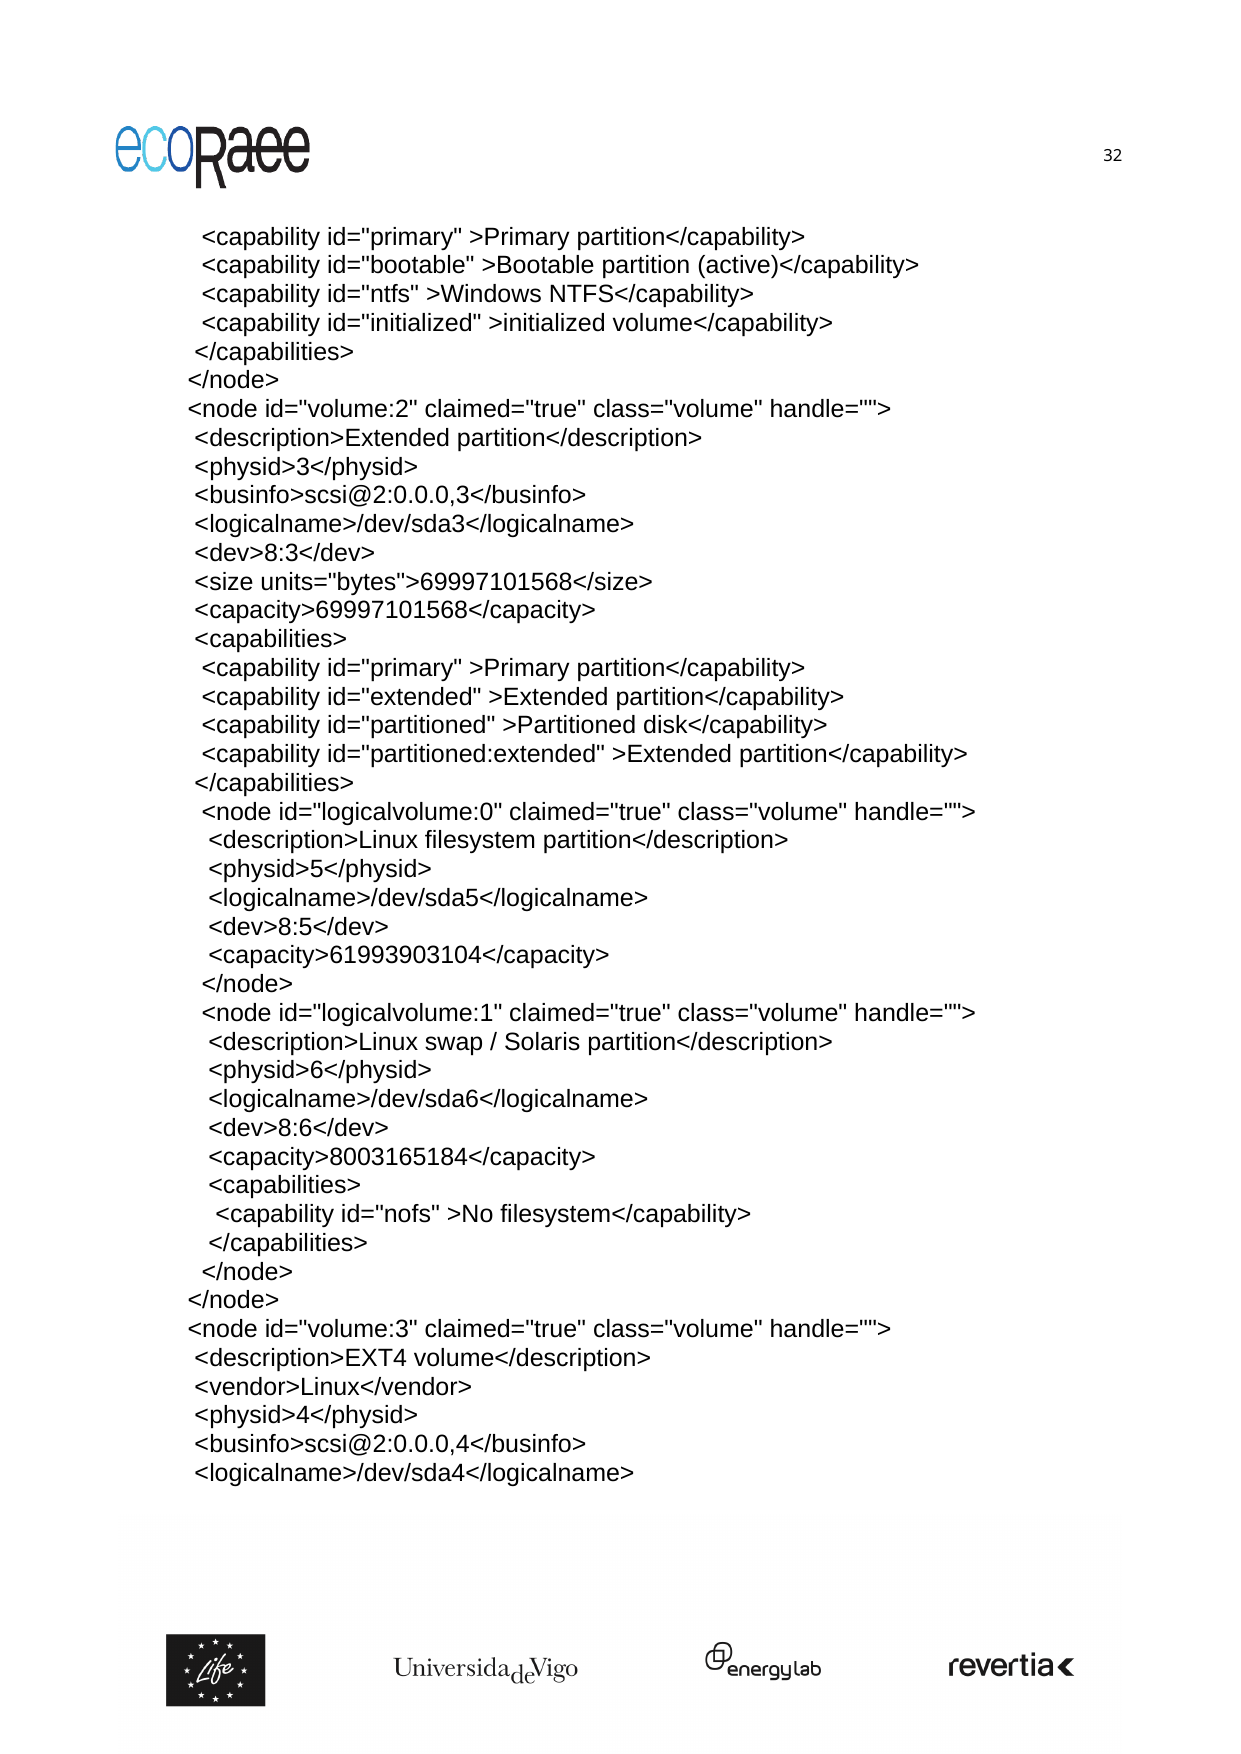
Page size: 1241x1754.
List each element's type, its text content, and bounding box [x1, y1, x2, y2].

text <capability id="primary" >Primary partition</capability> <capability id="bootable" >Bootable partition (active)</capability> <capability id="ntfs" >Windows NTFS</capability> <capability id="initialized" >initialized volume</capability> </capabilities> </node> <node id="volume:2" claimed="true" class="volume" handle=""> <description>Extended partition</description> <physid>3</physid> <businfo>scsi@2:0.0.0,3</businfo> <logicalname>/dev/sda3</logicalname> <dev>8:3</dev> <size units="bytes">69997101568</size> <capacity>69997101568</capacity> <capabilities> <capability id="primary" >Primary partition</capability> <capability id="extended" >Extended partition</capability> <capability id="partitioned" >Partitioned disk</capability> <capability id="partitioned:extended" >Extended partition</capability> </capabilities> <node id="logicalvolume:0" claimed="true" class="volume" handle=""> <description>Linux filesystem partition</description> <physid>5</physid> <logicalname>/dev/sda5</logicalname> <dev>8:5</dev> <capacity>61993903104</capacity> </node> <node id="logicalvolume:1" claimed="true" class="volume" handle=""> <description>Linux swap / Solaris partition</description> <physid>6</physid> <logicalname>/dev/sda6</logicalname> <dev>8:6</dev> <capacity>8003165184</capacity> <capabilities> <capability id="nofs" >No filesystem</capability> </capabilities> </node> </node> <node id="volume:3" claimed="true" class="volume" handle=""> <description>EXT4 volume</description> <vendor>Linux</vendor> <physid>4</physid> <businfo>scsi@2:0.0.0,4</businfo> <logicalname>/dev/sda4</logicalname> [118, 221, 1122, 1486]
picture [118, 1514, 1123, 1754]
picture [114, 124, 311, 190]
